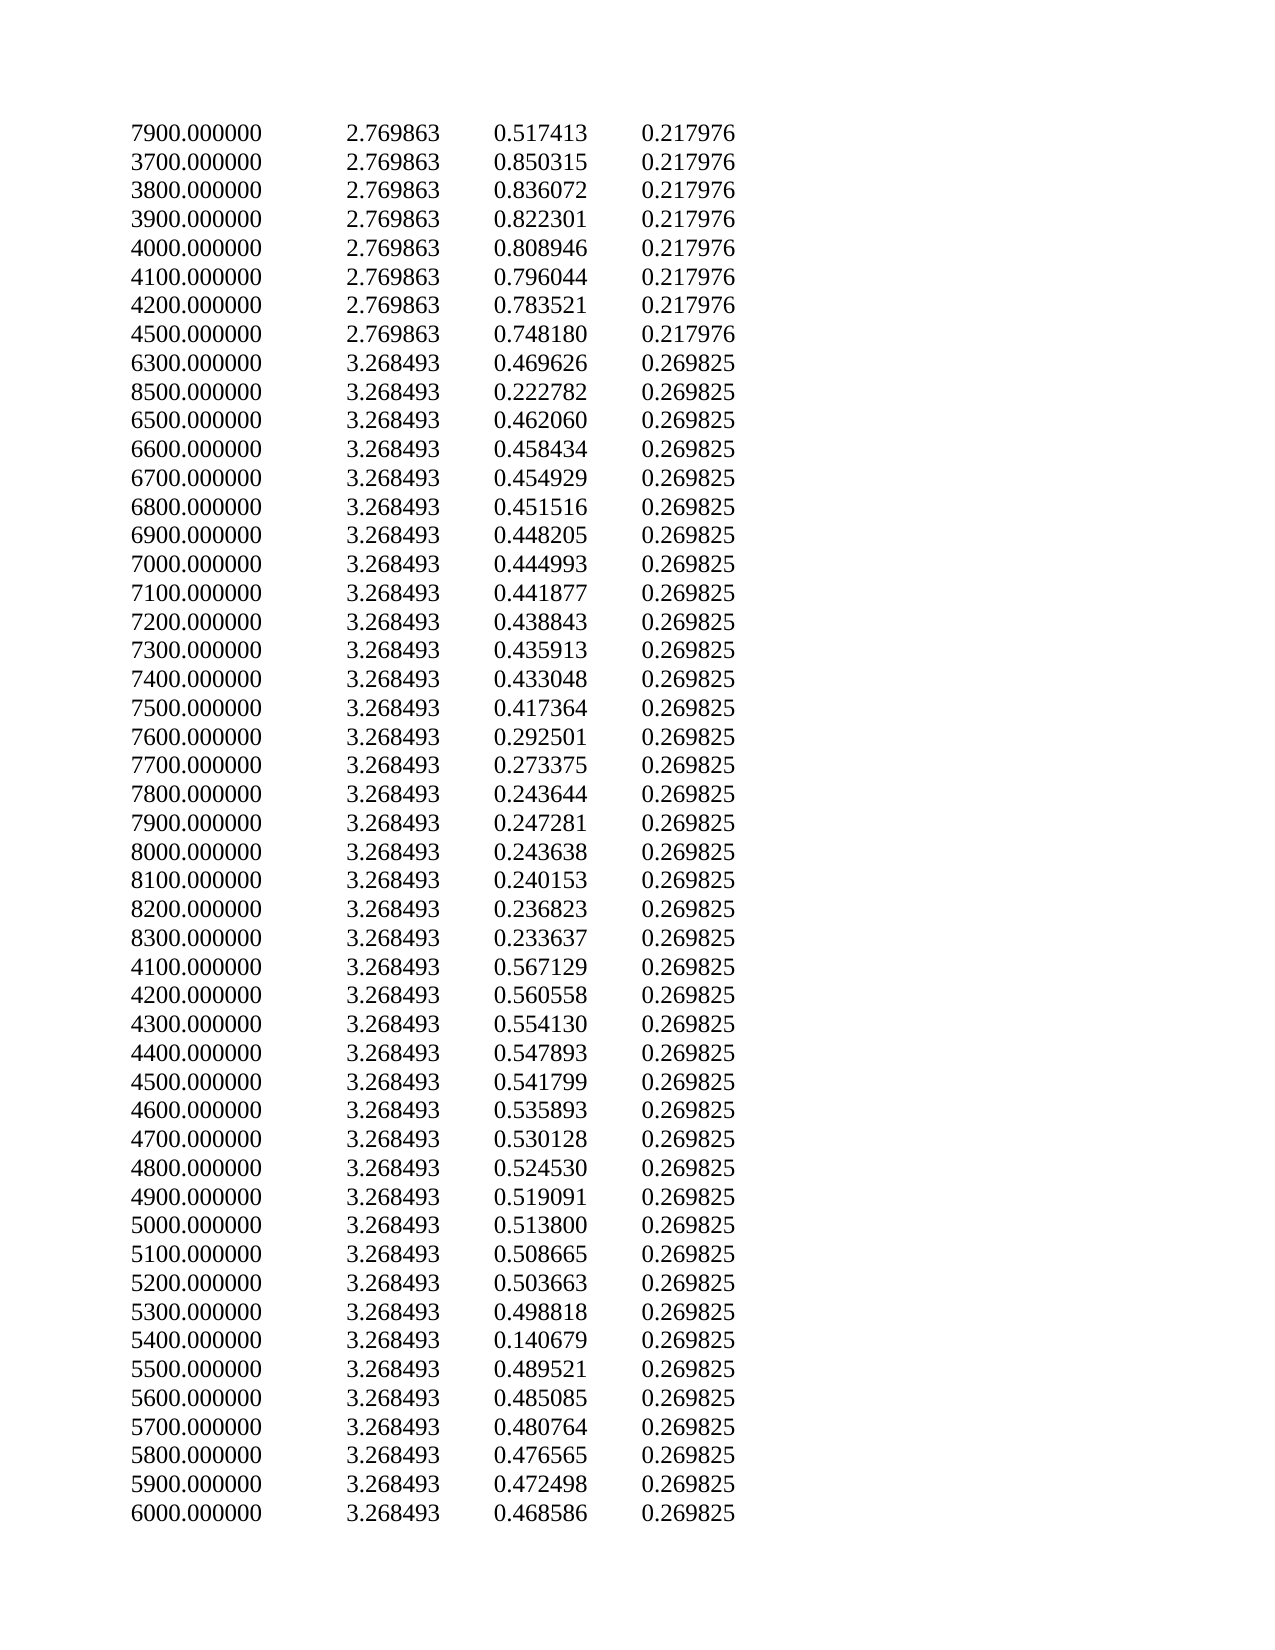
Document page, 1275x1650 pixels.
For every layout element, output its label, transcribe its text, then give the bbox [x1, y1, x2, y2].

text 4000.000000 2.769863 0.808946 0.217976 [118, 233, 1157, 262]
text 7400.000000 3.268493 0.433048 0.269825 [118, 664, 1157, 693]
text 4600.000000 3.268493 0.535893 0.269825 [118, 1096, 1157, 1124]
text 5100.000000 3.268493 0.508665 0.269825 [118, 1239, 1157, 1268]
text 4100.000000 3.268493 0.567129 0.269825 [118, 952, 1157, 981]
text 7000.000000 3.268493 0.444993 0.269825 [118, 549, 1157, 578]
text 8100.000000 3.268493 0.240153 0.269825 [118, 866, 1157, 894]
text 7700.000000 3.268493 0.273375 0.269825 [118, 751, 1157, 779]
text 7900.000000 3.268493 0.247281 0.269825 [118, 808, 1157, 837]
text 4900.000000 3.268493 0.519091 0.269825 [118, 1182, 1157, 1211]
text 4100.000000 2.769863 0.796044 0.217976 [118, 262, 1157, 291]
text 8300.000000 3.268493 0.233637 0.269825 [118, 923, 1157, 952]
text 4300.000000 3.268493 0.554130 0.269825 [118, 1009, 1157, 1038]
text 8200.000000 3.268493 0.236823 0.269825 [118, 894, 1157, 923]
text 5800.000000 3.268493 0.476565 0.269825 [118, 1441, 1157, 1469]
text 3800.000000 2.769863 0.836072 0.217976 [118, 176, 1157, 204]
text 8000.000000 3.268493 0.243638 0.269825 [118, 837, 1157, 866]
text 6700.000000 3.268493 0.454929 0.269825 [118, 463, 1157, 492]
text 7200.000000 3.268493 0.438843 0.269825 [118, 607, 1157, 636]
text 7500.000000 3.268493 0.417364 0.269825 [118, 693, 1157, 722]
text 5200.000000 3.268493 0.503663 0.269825 [118, 1268, 1157, 1297]
text 8500.000000 3.268493 0.222782 0.269825 [118, 377, 1157, 406]
text 6800.000000 3.268493 0.451516 0.269825 [118, 492, 1157, 521]
text 5600.000000 3.268493 0.485085 0.269825 [118, 1383, 1157, 1412]
text 5400.000000 3.268493 0.140679 0.269825 [118, 1326, 1157, 1354]
text 4700.000000 3.268493 0.530128 0.269825 [118, 1124, 1157, 1153]
text 4800.000000 3.268493 0.524530 0.269825 [118, 1153, 1157, 1182]
text 3900.000000 2.769863 0.822301 0.217976 [118, 204, 1157, 233]
text 6300.000000 3.268493 0.469626 0.269825 [118, 348, 1157, 377]
text 3700.000000 2.769863 0.850315 0.217976 [118, 147, 1157, 176]
text 7300.000000 3.268493 0.435913 0.269825 [118, 636, 1157, 664]
text 6000.000000 3.268493 0.468586 0.269825 [118, 1498, 1157, 1527]
text 7600.000000 3.268493 0.292501 0.269825 [118, 722, 1157, 751]
text 7800.000000 3.268493 0.243644 0.269825 [118, 779, 1157, 808]
text 4200.000000 3.268493 0.560558 0.269825 [118, 981, 1157, 1009]
text 5900.000000 3.268493 0.472498 0.269825 [118, 1469, 1157, 1498]
text 6600.000000 3.268493 0.458434 0.269825 [118, 434, 1157, 463]
text 4500.000000 3.268493 0.541799 0.269825 [118, 1067, 1157, 1096]
text 7900.000000 2.769863 0.517413 0.217976 [118, 118, 1157, 147]
text 4500.000000 2.769863 0.748180 0.217976 [118, 319, 1157, 348]
text 5300.000000 3.268493 0.498818 0.269825 [118, 1297, 1157, 1326]
text 6500.000000 3.268493 0.462060 0.269825 [118, 406, 1157, 434]
text 5500.000000 3.268493 0.489521 0.269825 [118, 1354, 1157, 1383]
text 5000.000000 3.268493 0.513800 0.269825 [118, 1211, 1157, 1239]
text 5700.000000 3.268493 0.480764 0.269825 [118, 1412, 1157, 1441]
text 6900.000000 3.268493 0.448205 0.269825 [118, 521, 1157, 549]
text 4400.000000 3.268493 0.547893 0.269825 [118, 1038, 1157, 1067]
text 7100.000000 3.268493 0.441877 0.269825 [118, 578, 1157, 607]
text 4200.000000 2.769863 0.783521 0.217976 [118, 291, 1157, 319]
